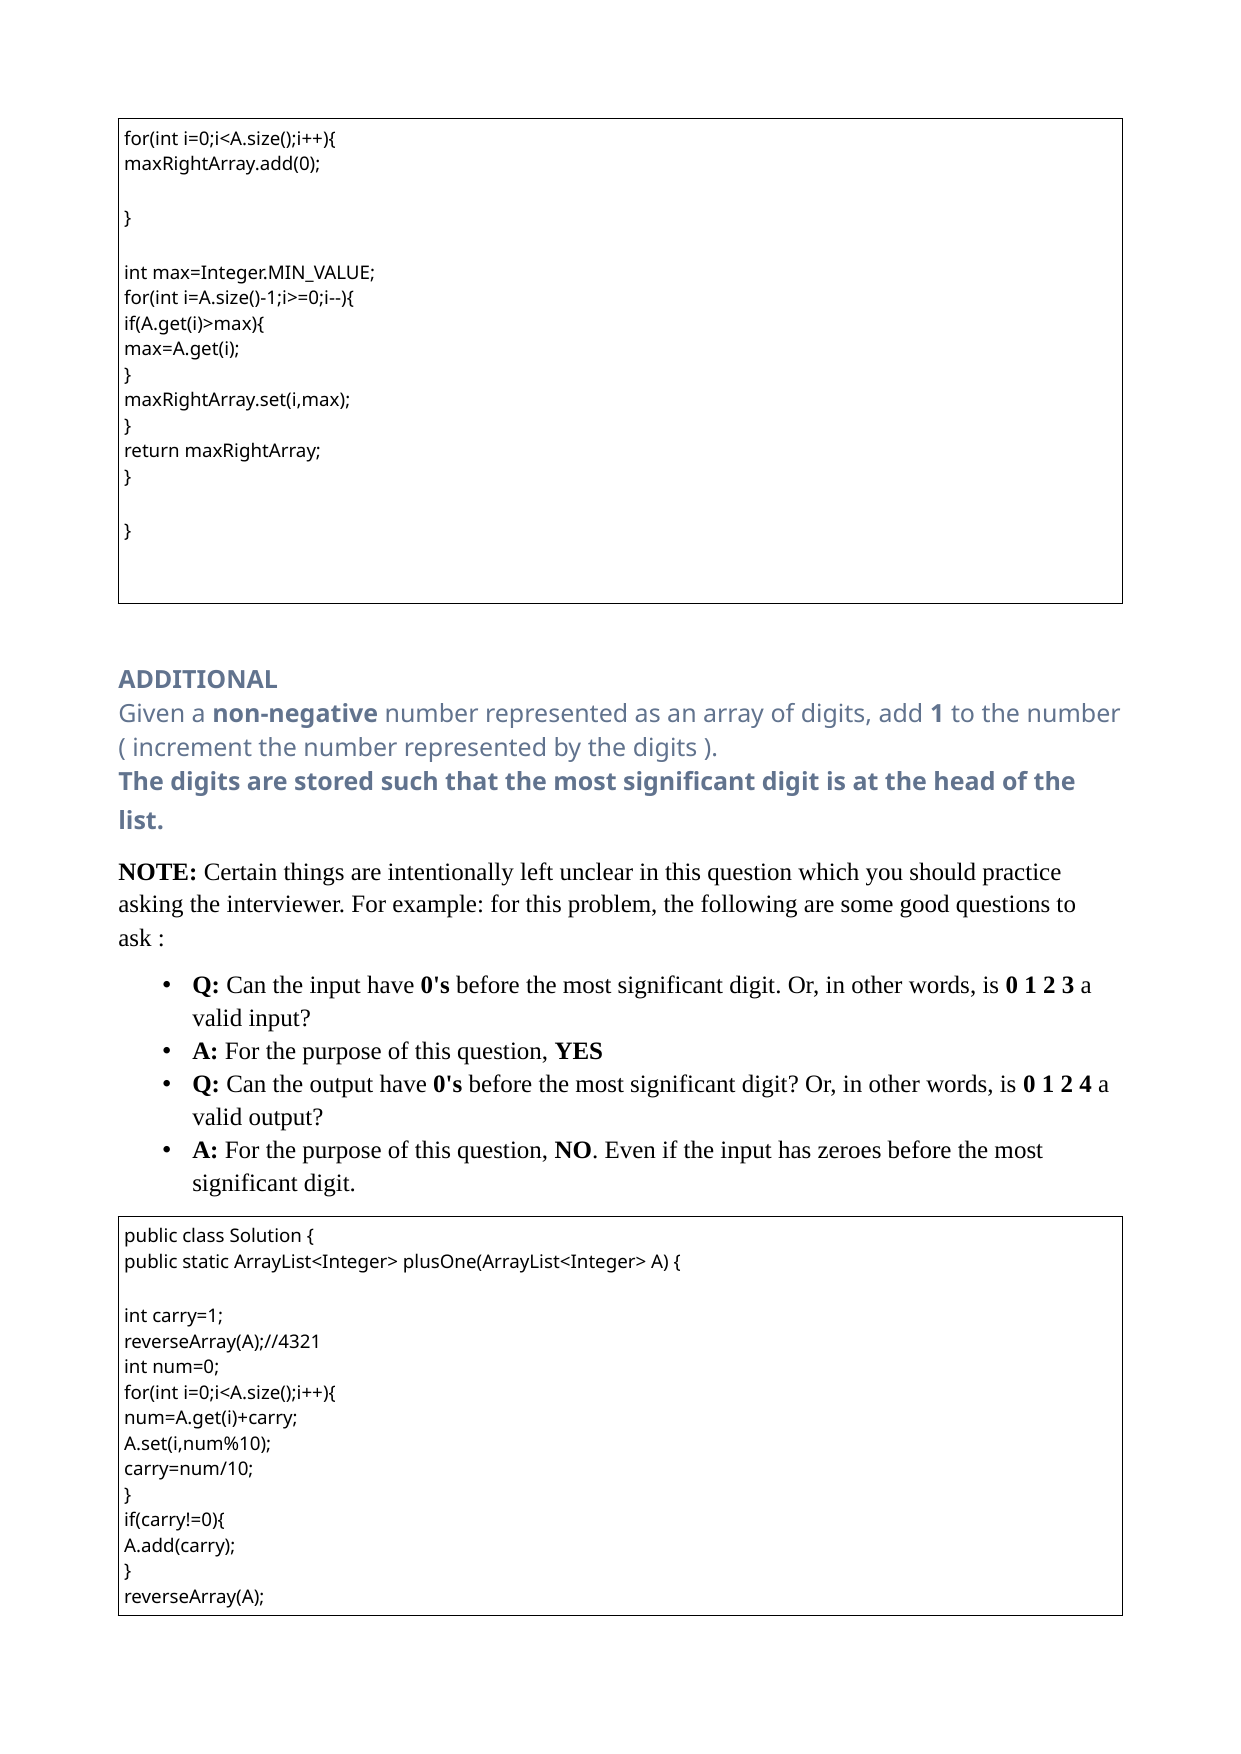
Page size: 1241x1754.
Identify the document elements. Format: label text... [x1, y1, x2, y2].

table_header public class Solution { public static ArrayList<Integer> plusOne(ArrayList<Integer> A) { int carry=1; reverseArray(A);//4321 int num=0; for(int i=0;i<A.size();i++){ num=A.get(i)+carry; A.set(i,num%10); carry=num/10; } if(carry!=0){ A.add(carry); } reverseArray(A); [119, 1217, 1122, 1614]
text NOTE: Certain things are intentionally left unclear in this question which you should practice asking the interviewer. For example: for this problem, the following are some good questions to ask : [118, 857, 1122, 951]
list Q: Can the output have 0's before the most significant digit? Or, in other words, is 0 1 2 4 a valid output? [162, 1069, 1122, 1131]
list A: For the purpose of this question, NO. Even if the input has zeroes before the most significant digit. [162, 1135, 1122, 1197]
list Q: Can the input have 0's before the most significant digit. Or, in other words, is 0 1 2 3 a valid input? [162, 970, 1122, 1032]
text The digits are stored such that the most significant digit is at the head of the list. [118, 764, 1122, 837]
text ADDITIONAL [118, 661, 1122, 696]
list A: For the purpose of this question, YES [162, 1036, 1122, 1065]
table_header for(int i=0;i<A.size();i++){ maxRightArray.add(0); } int max=Integer.MIN_VALUE; for(int i=A.size()-1;i>=0;i--){ if(A.get(i)>max){ max=A.get(i); } maxRightArray.set(i,max); } return maxRightArray; } } [119, 119, 1122, 603]
text Given a non-negative number represented as an array of digits, add 1 to the number ( increment the number represented by the digits ). [118, 696, 1122, 764]
